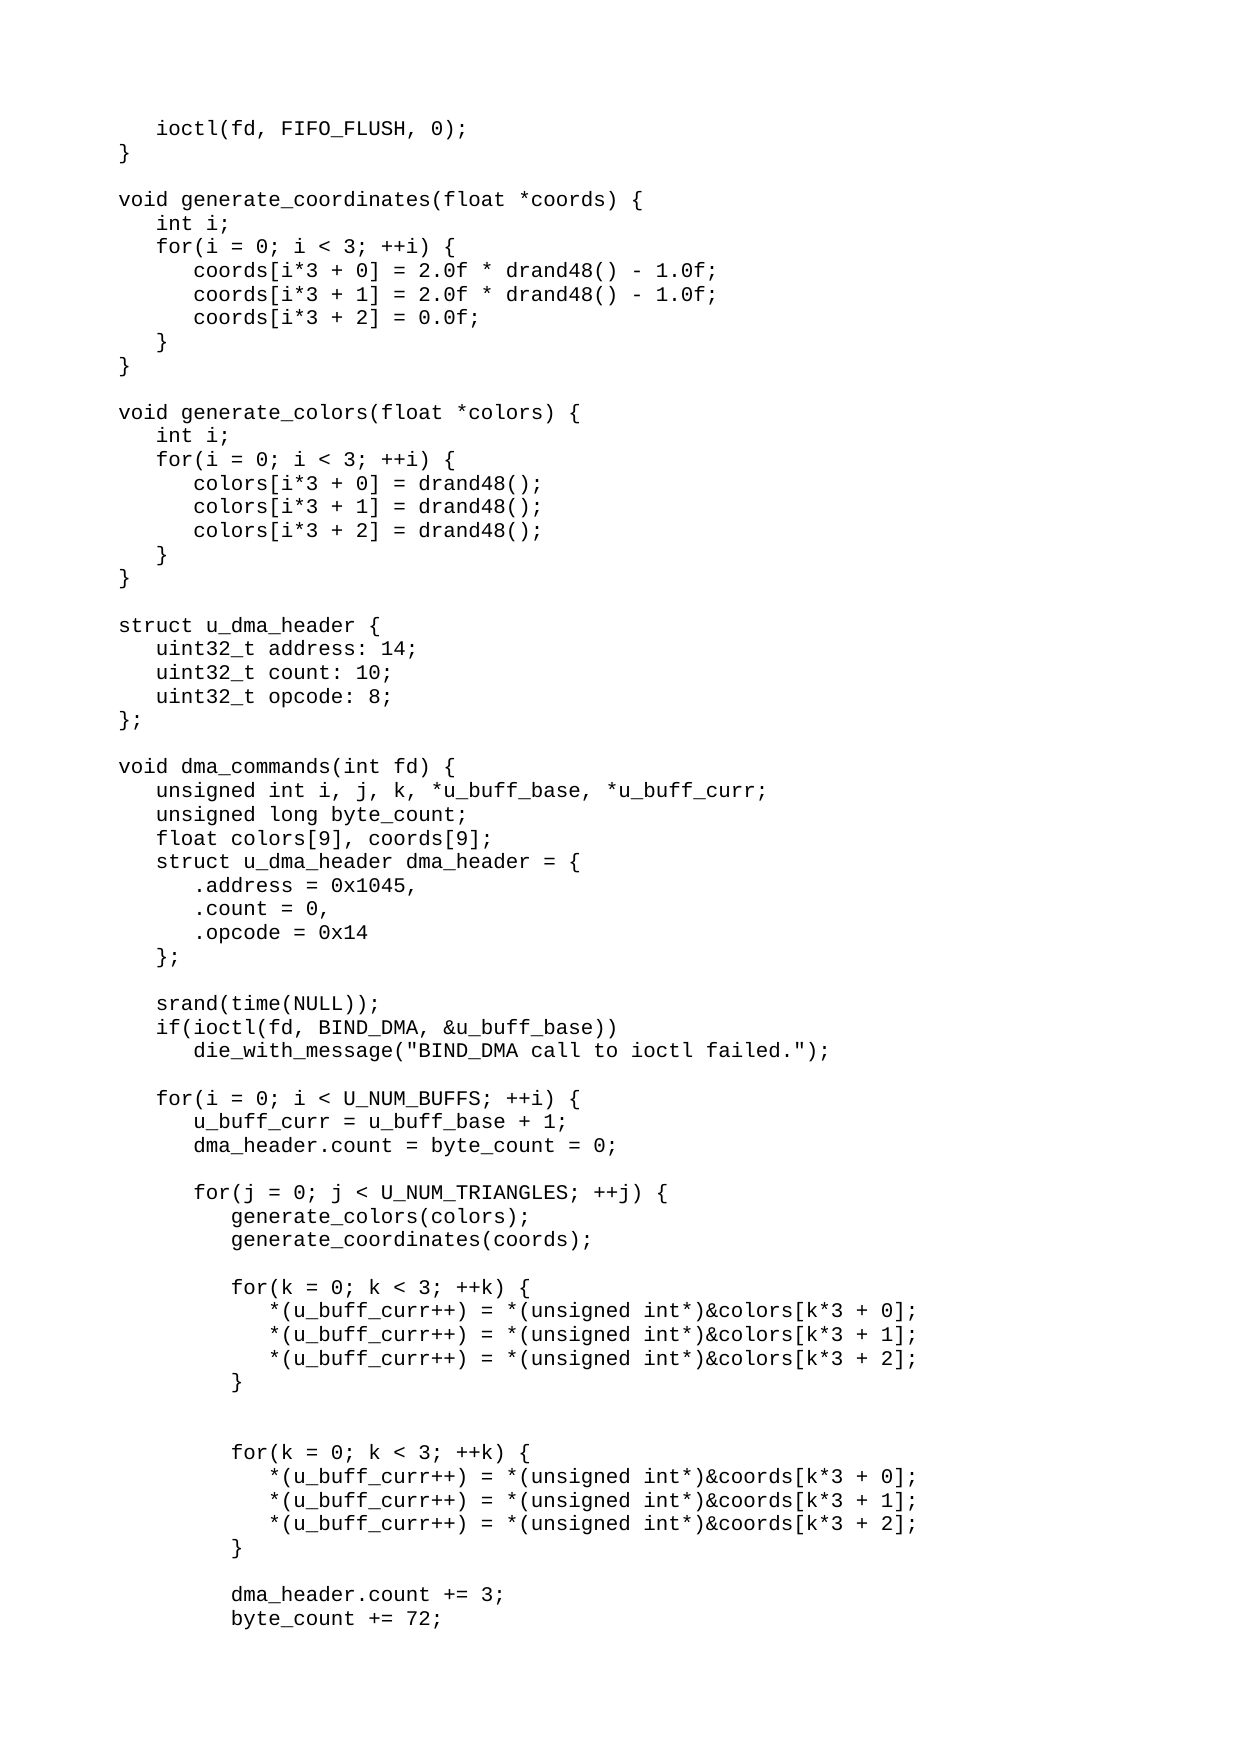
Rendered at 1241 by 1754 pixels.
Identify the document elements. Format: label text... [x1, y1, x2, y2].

text }; [118, 946, 1122, 969]
text *(u_buff_curr++) = *(unsigned int*)&coords[k*3 + 1]; [118, 1489, 1122, 1513]
text struct u_dma_header { [118, 615, 1122, 638]
text dma_header.count = byte_count = 0; [118, 1135, 1122, 1158]
text } [118, 544, 1122, 567]
text colors[i*3 + 2] = drand48(); [118, 520, 1122, 544]
text for(i = 0; i < 3; ++i) { [118, 236, 1122, 260]
text *(u_buff_curr++) = *(unsigned int*)&coords[k*3 + 2]; [118, 1513, 1122, 1537]
text uint32_t opcode: 8; [118, 686, 1122, 709]
text coords[i*3 + 0] = 2.0f * drand48() - 1.0f; [118, 260, 1122, 284]
text colors[i*3 + 1] = drand48(); [118, 496, 1122, 520]
text for(k = 0; k < 3; ++k) { [118, 1277, 1122, 1300]
text void dma_commands(int fd) { [118, 757, 1122, 780]
text }; [118, 709, 1122, 733]
text coords[i*3 + 1] = 2.0f * drand48() - 1.0f; [118, 284, 1122, 307]
text int i; [118, 426, 1122, 449]
text byte_count += 72; [118, 1608, 1122, 1631]
text uint32_t count: 10; [118, 662, 1122, 686]
text .count = 0, [118, 898, 1122, 922]
text generate_colors(colors); [118, 1206, 1122, 1229]
text struct u_dma_header dma_header = { [118, 851, 1122, 875]
text colors[i*3 + 0] = drand48(); [118, 473, 1122, 496]
text dma_header.count += 3; [118, 1584, 1122, 1608]
text } [118, 567, 1122, 591]
text *(u_buff_curr++) = *(unsigned int*)&colors[k*3 + 0]; [118, 1300, 1122, 1324]
text uint32_t address: 14; [118, 638, 1122, 662]
text for(k = 0; k < 3; ++k) { [118, 1442, 1122, 1466]
text *(u_buff_curr++) = *(unsigned int*)&colors[k*3 + 2]; [118, 1348, 1122, 1371]
text if(ioctl(fd, BIND_DMA, &u_buff_base)) [118, 1017, 1122, 1040]
text for(i = 0; i < U_NUM_BUFFS; ++i) { [118, 1088, 1122, 1111]
text *(u_buff_curr++) = *(unsigned int*)&coords[k*3 + 0]; [118, 1466, 1122, 1489]
text for(j = 0; j < U_NUM_TRIANGLES; ++j) { [118, 1182, 1122, 1206]
text float colors[9], coords[9]; [118, 827, 1122, 851]
text unsigned int i, j, k, *u_buff_base, *u_buff_curr; [118, 780, 1122, 804]
text generate_coordinates(coords); [118, 1229, 1122, 1253]
text } [118, 331, 1122, 354]
text } [118, 142, 1122, 165]
text } [118, 1371, 1122, 1395]
text ioctl(fd, FIFO_FLUSH, 0); [118, 118, 1122, 142]
text coords[i*3 + 2] = 0.0f; [118, 307, 1122, 331]
text void generate_colors(float *colors) { [118, 402, 1122, 426]
text *(u_buff_curr++) = *(unsigned int*)&colors[k*3 + 1]; [118, 1324, 1122, 1348]
text int i; [118, 213, 1122, 236]
text } [118, 1537, 1122, 1561]
text unsigned long byte_count; [118, 804, 1122, 827]
text .address = 0x1045, [118, 875, 1122, 898]
text u_buff_curr = u_buff_base + 1; [118, 1111, 1122, 1135]
text .opcode = 0x14 [118, 922, 1122, 946]
text for(i = 0; i < 3; ++i) { [118, 449, 1122, 473]
text die_with_message("BIND_DMA call to ioctl failed."); [118, 1040, 1122, 1064]
text } [118, 354, 1122, 378]
text srand(time(NULL)); [118, 993, 1122, 1017]
text void generate_coordinates(float *coords) { [118, 189, 1122, 213]
